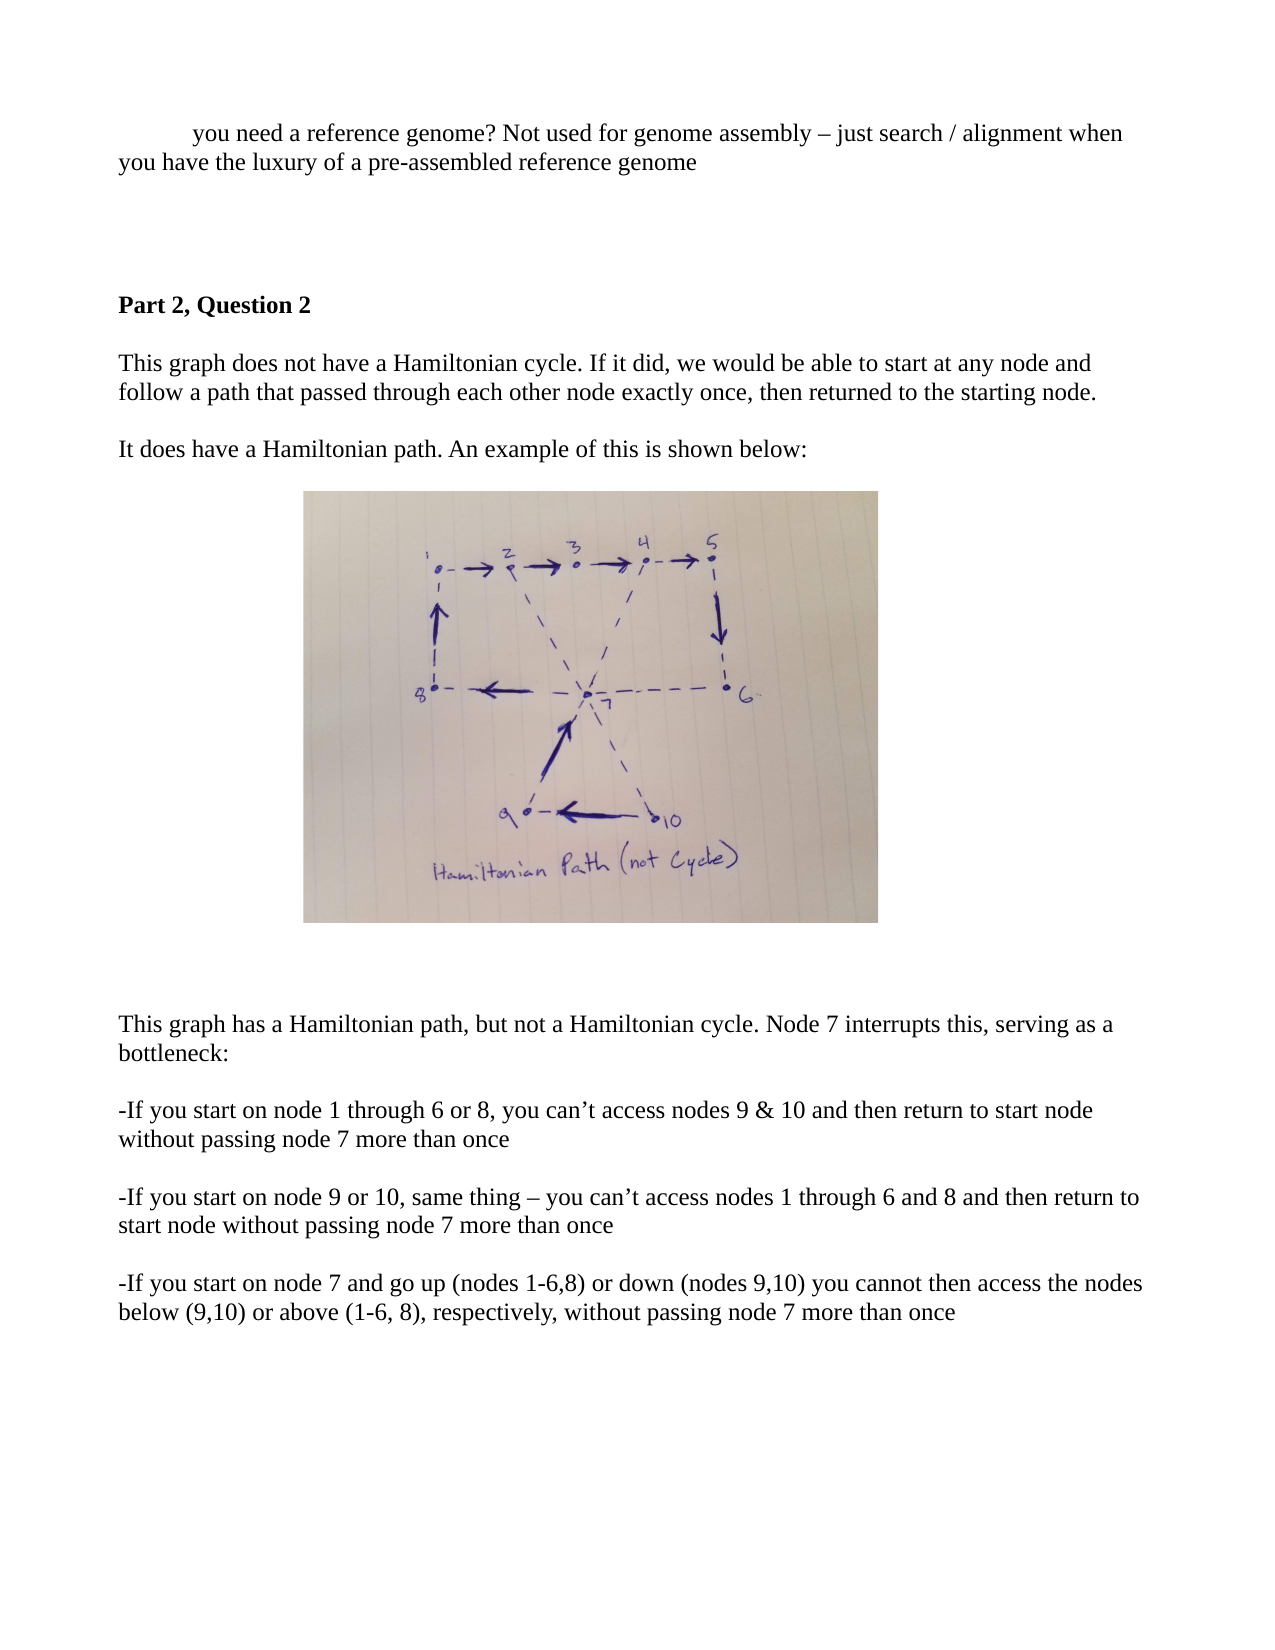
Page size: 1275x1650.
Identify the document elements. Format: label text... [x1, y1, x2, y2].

text -If you start on node 9 or 10, same thing – you can’t access nodes 1 through 6 and 8 and then return to start node without passing node 7 more than once [118, 1182, 1157, 1239]
text -If you start on node 1 through 6 or 8, you can’t access nodes 9 & 10 and then return to start node without passing node 7 more than once [118, 1096, 1157, 1153]
text It does have a Hamiltonian path. An example of this is shown below: [118, 434, 1157, 463]
text -If you start on node 7 and go up (nodes 1-6,8) or down (nodes 9,10) you cannot then access the nodes below (9,10) or above (1-6, 8), respectively, without passing node 7 more than once [118, 1268, 1157, 1326]
picture [303, 491, 879, 923]
text Part 2, Question 2 [118, 291, 1157, 319]
text This graph does not have a Hamiltonian cycle. If it did, we would be able to start at any node and follow a path that passed through each other node exactly once, then returned to the starting node. [118, 348, 1157, 406]
text This graph has a Hamiltonian path, but not a Hamiltonian cycle. Node 7 interrupts this, serving as a bottleneck: [118, 1009, 1157, 1067]
text you need a reference genome? Not used for genome assembly – just search / alignment when you have the luxury of a pre-assembled reference genome [118, 118, 1157, 176]
